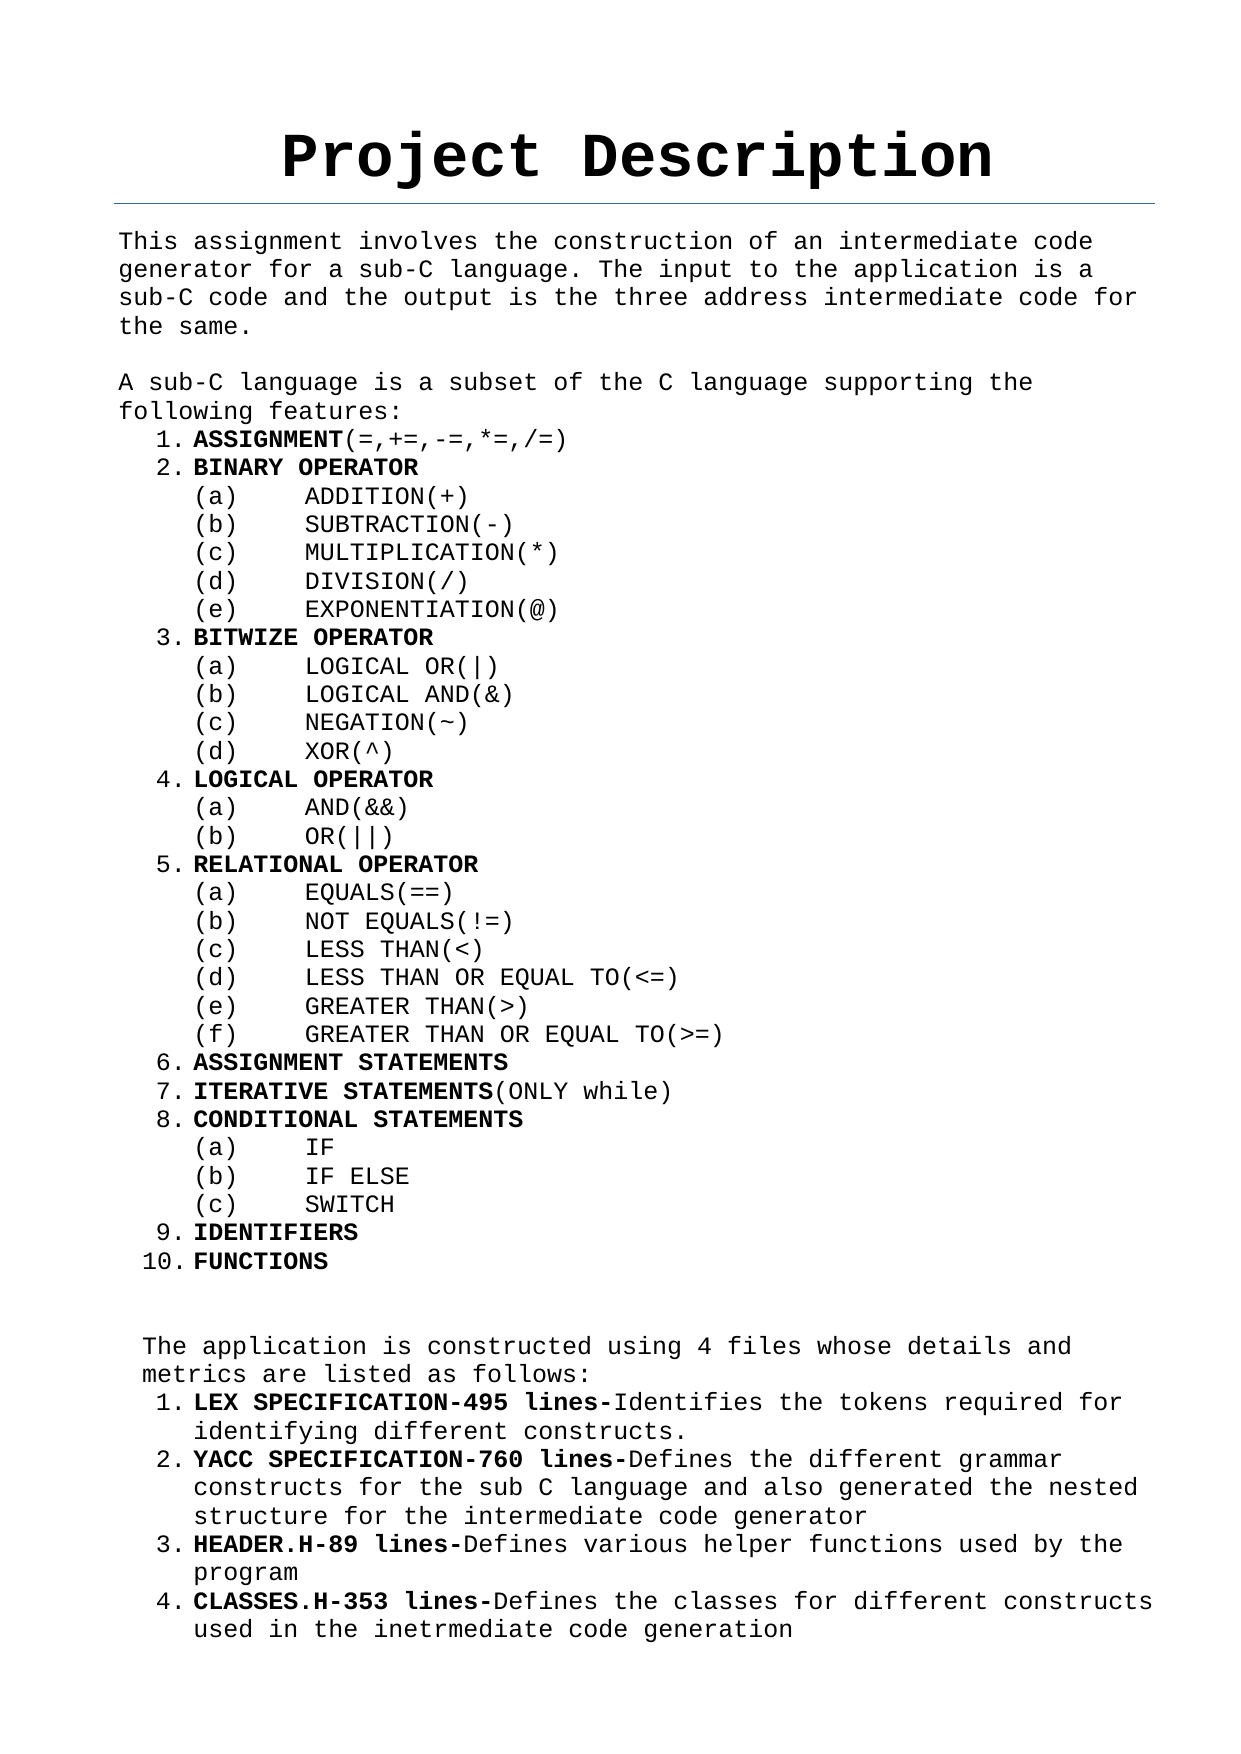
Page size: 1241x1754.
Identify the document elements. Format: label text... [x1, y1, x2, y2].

list CONDITIONAL STATEMENTS [156, 1107, 1157, 1135]
list CLASSES.H-353 lines-Defines the classes for different constructs used in the inetrmediate code generation [156, 1588, 1157, 1645]
list ASSIGNMENT(=,+=,-=,*=,/=) [156, 427, 1157, 455]
list DIVISION(/) [193, 568, 1157, 597]
list MULTIPLICATION(*) [193, 540, 1157, 568]
text metrics are listed as follows: [142, 1362, 1157, 1390]
list RELATIONAL OPERATOR [156, 852, 1157, 880]
list EXPONENTIATION(@) [193, 597, 1157, 625]
list ITERATIVE STATEMENTS(ONLY while) [156, 1078, 1157, 1107]
list FUNCTIONS [142, 1248, 1157, 1277]
list SUBTRACTION(-) [193, 512, 1157, 540]
text Project Description [118, 124, 1157, 195]
list GREATER THAN OR EQUAL TO(>=) [193, 1022, 1157, 1050]
list NOT EQUALS(!=) [193, 908, 1157, 937]
list LOGICAL OR(|) [193, 653, 1157, 682]
list EQUALS(==) [193, 880, 1157, 908]
list OR(||) [193, 823, 1157, 852]
list ADDITION(+) [193, 483, 1157, 512]
text This assignment involves the construction of an intermediate code generator for a sub-C language. The input to the application is a sub-C code and the output is the three address intermediate code for the same. [118, 228, 1157, 342]
text The application is constructed using 4 files whose details and [142, 1333, 1157, 1362]
list LEX SPECIFICATION-495 lines-Identifies the tokens required for identifying different constructs. [156, 1390, 1157, 1447]
list SWITCH [193, 1192, 1157, 1220]
list NEGATION(~) [193, 710, 1157, 738]
list LESS THAN(<) [193, 937, 1157, 965]
list ASSIGNMENT STATEMENTS [156, 1050, 1157, 1078]
list AND(&&) [193, 795, 1157, 823]
list BITWIZE OPERATOR [156, 625, 1157, 653]
list LOGICAL AND(&) [193, 682, 1157, 710]
list IF ELSE [193, 1163, 1157, 1192]
list XOR(^) [193, 738, 1157, 767]
list HEADER.H-89 lines-Defines various helper functions used by the program [156, 1532, 1157, 1588]
list LOGICAL OPERATOR [156, 767, 1157, 795]
list YACC SPECIFICATION-760 lines-Defines the different grammar constructs for the sub C language and also generated the nested structure for the intermediate code generator [156, 1447, 1157, 1532]
list IDENTIFIERS [156, 1220, 1157, 1248]
list IF [193, 1135, 1157, 1163]
list LESS THAN OR EQUAL TO(<=) [193, 965, 1157, 993]
list BINARY OPERATOR [156, 455, 1157, 483]
text A sub-C language is a subset of the C language supporting the following features: [118, 370, 1157, 427]
list GREATER THAN(>) [193, 993, 1157, 1022]
